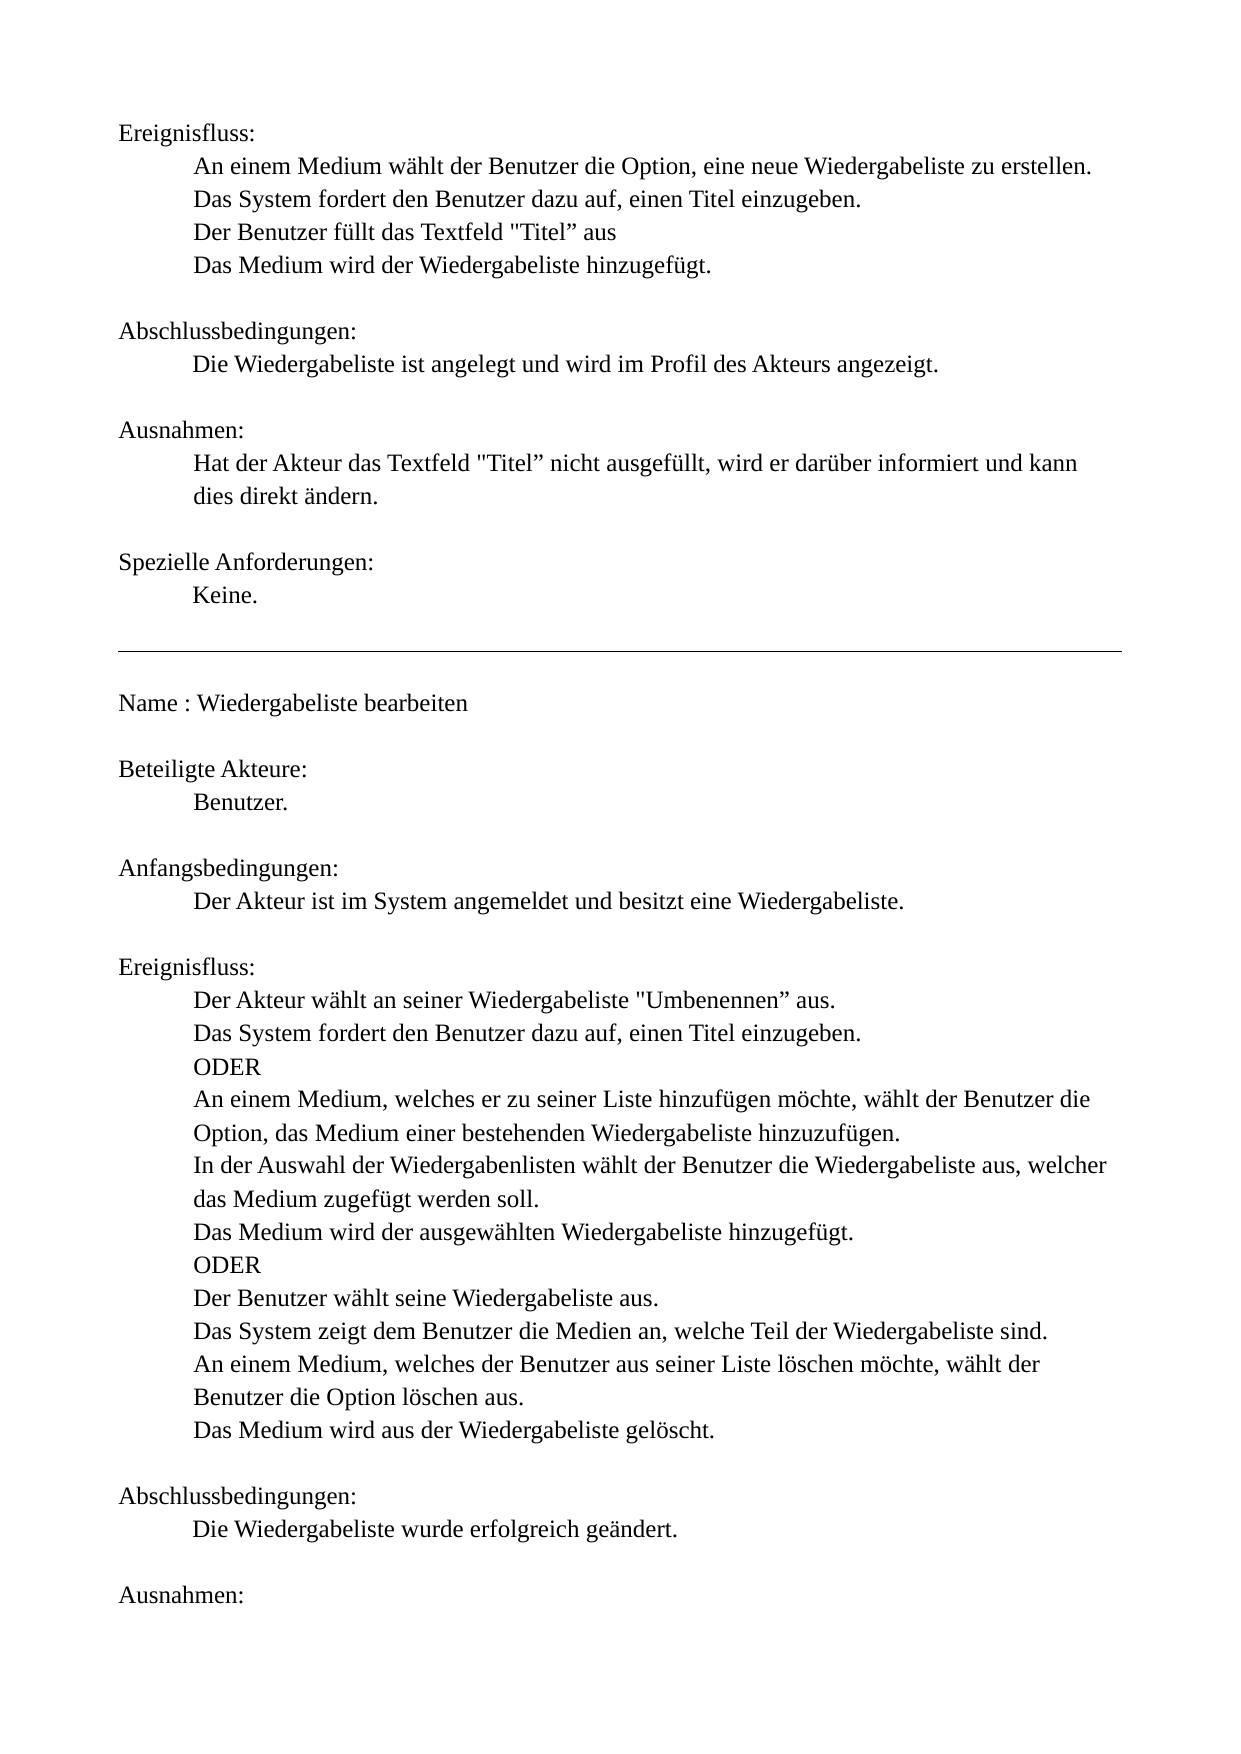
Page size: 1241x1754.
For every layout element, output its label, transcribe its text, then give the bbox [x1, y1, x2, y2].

text Beteiligte Akteure: [118, 754, 1122, 783]
text Hat der Akteur das Textfeld "Titel” nicht ausgefüllt, wird er darüber informiert und kann dies direkt ändern. [193, 448, 1122, 510]
text Der Akteur wählt an seiner Wiedergabeliste "Umbenennen” aus. [193, 986, 1122, 1014]
text Benutzer. [118, 787, 1122, 816]
text Das System fordert den Benutzer dazu auf, einen Titel einzugeben. [193, 1018, 1122, 1047]
text Abschlussbedingungen: [118, 316, 1122, 345]
text Ereignisfluss: [118, 118, 1122, 147]
text Das Medium wird der Wiedergabeliste hinzugefügt. [193, 250, 1122, 279]
text Spezielle Anforderungen: [118, 547, 1122, 576]
text An einem Medium, welches der Benutzer aus seiner Liste löschen möchte, wählt der Benutzer die Option löschen aus. [193, 1349, 1122, 1411]
text Das Medium wird der ausgewählten Wiedergabeliste hinzugefügt. [193, 1217, 1122, 1245]
text Die Wiedergabeliste wurde erfolgreich geändert. [118, 1514, 1122, 1543]
text In der Auswahl der Wiedergabenlisten wählt der Benutzer die Wiedergabeliste aus, welcher das Medium zugefügt werden soll. [193, 1151, 1122, 1212]
text Anfangsbedingungen: [118, 853, 1122, 882]
text ODER [193, 1052, 1122, 1080]
text Die Wiedergabeliste ist angelegt und wird im Profil des Akteurs angezeigt. [118, 349, 1122, 378]
text ODER [193, 1250, 1122, 1278]
text Ausnahmen: [118, 415, 1122, 444]
text Ausnahmen: [118, 1580, 1122, 1609]
text Der Benutzer wählt seine Wiedergabeliste aus. [193, 1283, 1122, 1311]
text Das System zeigt dem Benutzer die Medien an, welche Teil der Wiedergabeliste sind. [193, 1316, 1122, 1344]
text Der Akteur ist im System angemeldet und besitzt eine Wiedergabeliste. [118, 886, 1122, 915]
text Ereignisfluss: [118, 952, 1122, 981]
text Abschlussbedingungen: [118, 1481, 1122, 1509]
text An einem Medium wählt der Benutzer die Option, eine neue Wiedergabeliste zu erstellen. [193, 151, 1122, 180]
text Der Benutzer füllt das Textfeld "Titel” aus [193, 217, 1122, 246]
text Keine. [118, 580, 1122, 609]
text Das Medium wird aus der Wiedergabeliste gelöscht. [193, 1415, 1122, 1443]
text Das System fordert den Benutzer dazu auf, einen Titel einzugeben. [193, 184, 1122, 213]
text An einem Medium, welches er zu seiner Liste hinzufügen möchte, wählt der Benutzer die Option, das Medium einer bestehenden Wiedergabeliste hinzuzufügen. [193, 1084, 1122, 1146]
text Name : Wiedergabeliste bearbeiten [118, 688, 1122, 717]
